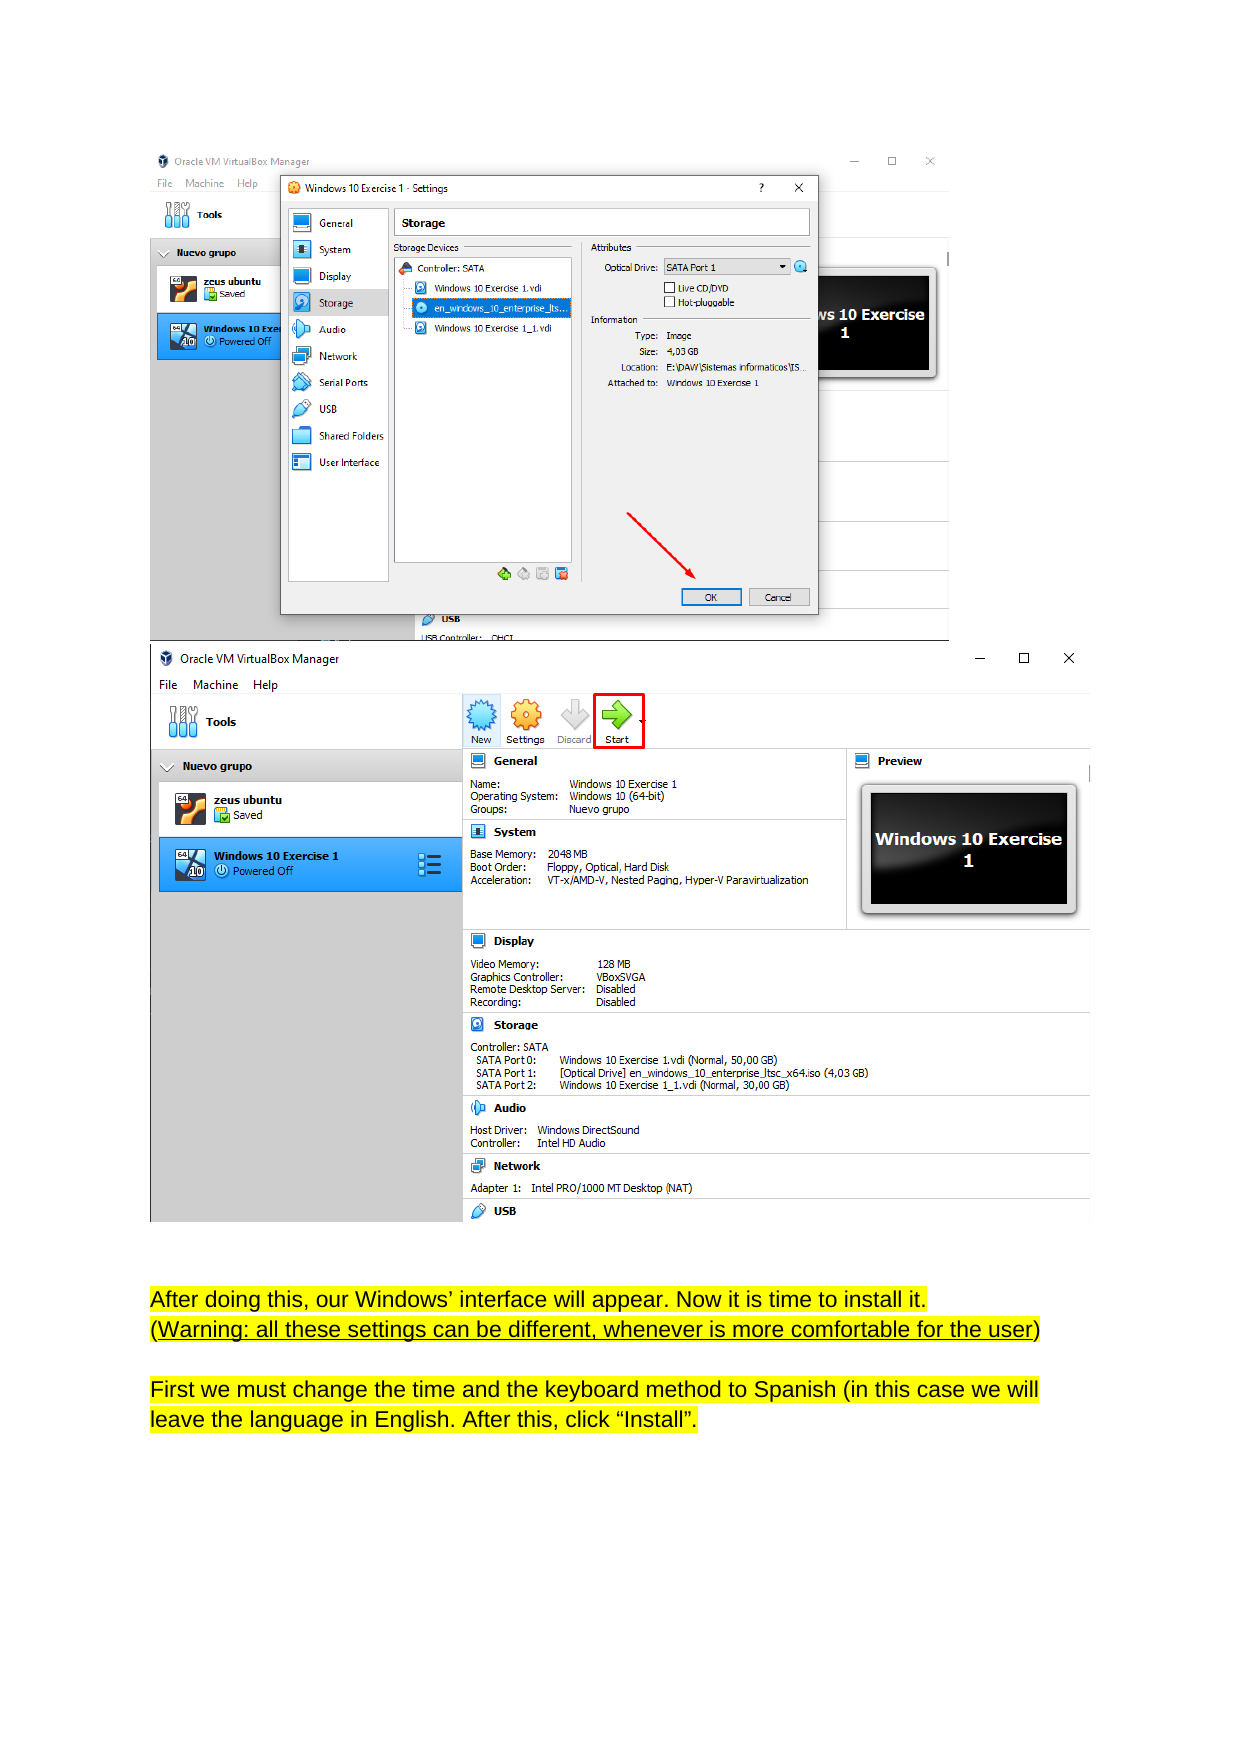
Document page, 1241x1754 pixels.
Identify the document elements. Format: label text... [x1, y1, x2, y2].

text First we must change the time and the keyboard method to Spanish (in this case we will leave the language in English. After this, click “Install”. [150, 1376, 1090, 1433]
text (Warning: all these settings can be different, whenever is more comfortable for the user) [150, 1316, 1090, 1342]
picture [150, 644, 1091, 1222]
picture [150, 150, 949, 641]
text After doing this, our Windows’ interface will appear. Now it is time to install it. [150, 1286, 1090, 1312]
